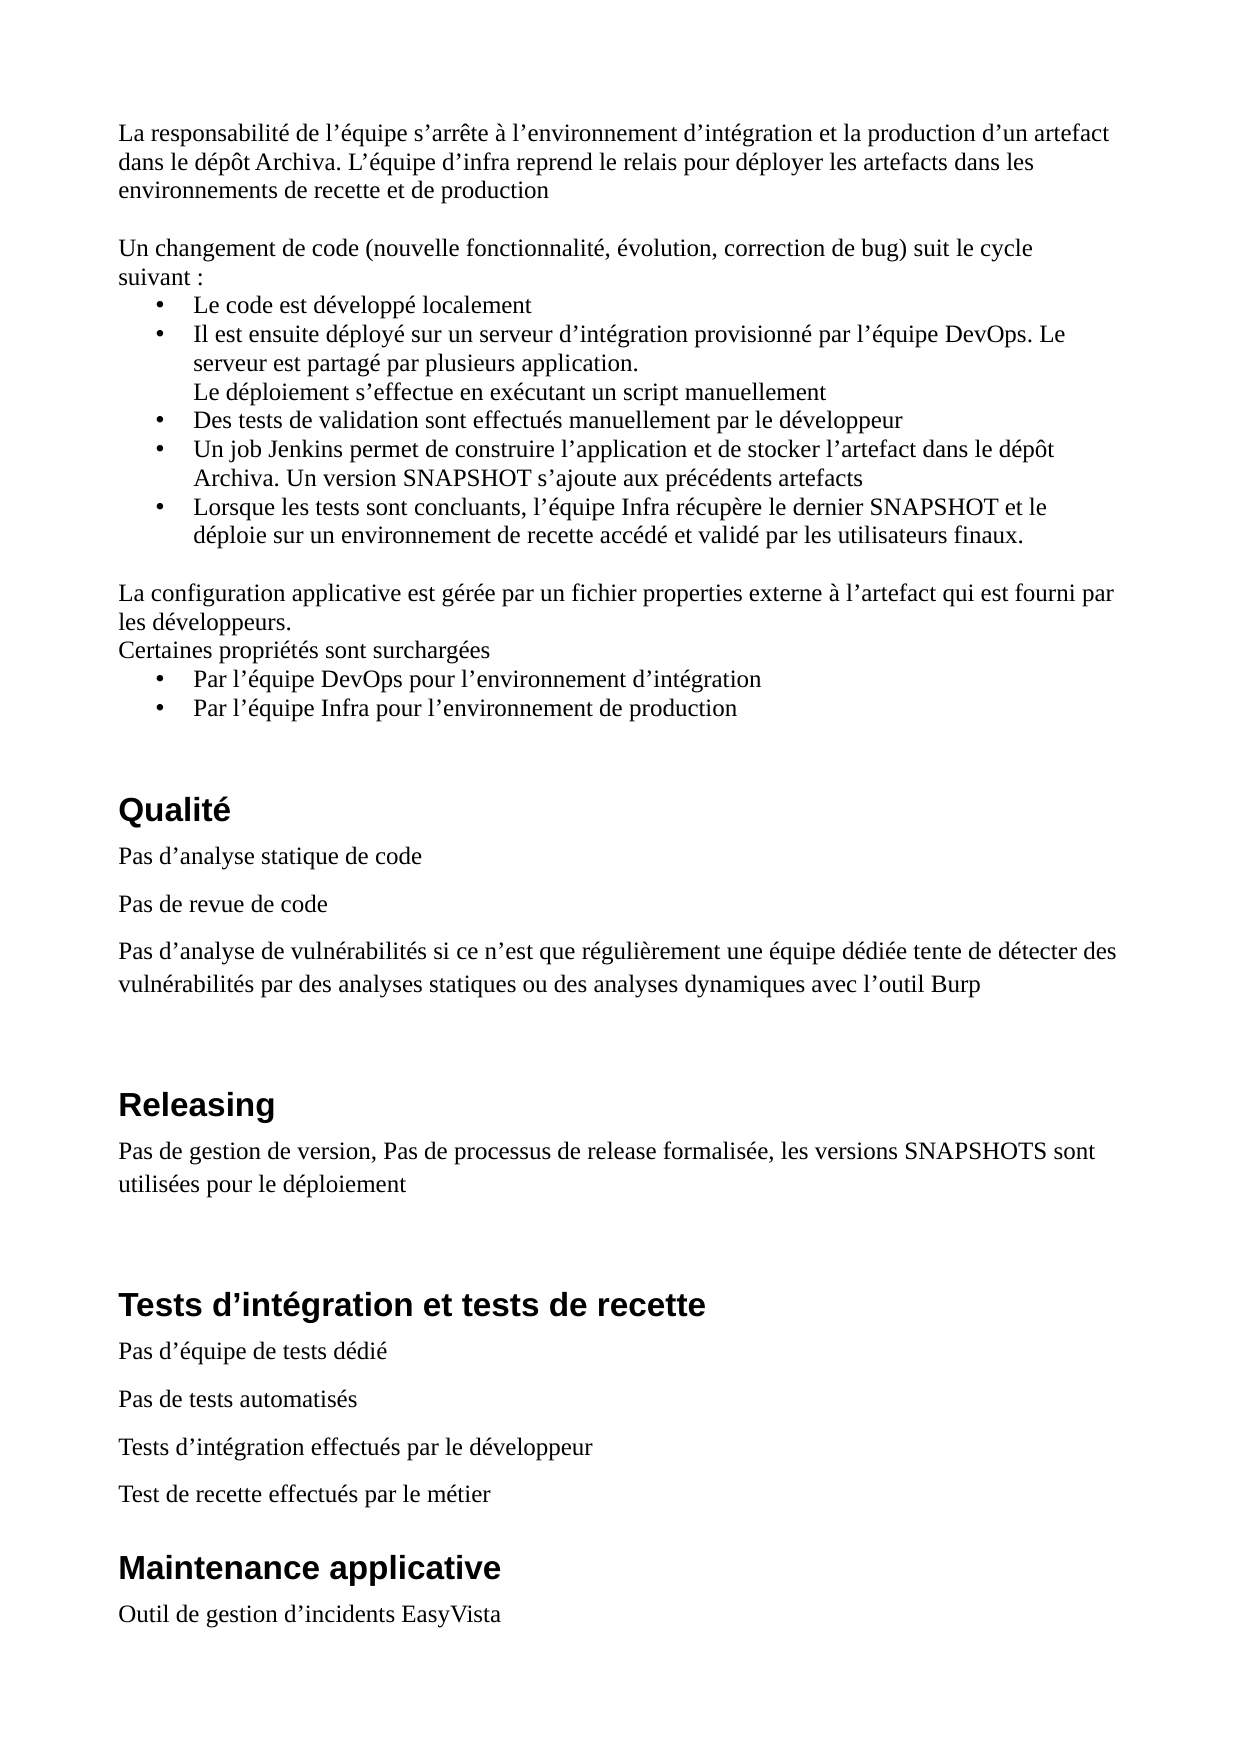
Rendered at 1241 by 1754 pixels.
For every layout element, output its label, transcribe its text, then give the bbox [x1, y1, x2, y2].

text Un changement de code (nouvelle fonctionnalité, évolution, correction de bug) suit le cycle suivant : [118, 233, 1122, 291]
list Lorsque les tests sont concluants, l’équipe Infra récupère le dernier SNAPSHOT et le déploie sur un environnement de recette accédé et validé par les utilisateurs finaux. [156, 492, 1122, 549]
list Le code est développé localement [156, 291, 1122, 319]
text Outil de gestion d’incidents EasyVista [118, 1599, 1122, 1627]
list Par l’équipe Infra pour l’environnement de production [156, 693, 1122, 722]
text Pas d’analyse statique de code [118, 841, 1122, 870]
text Certaines propriétés sont surchargées [118, 636, 1122, 664]
text Pas d’analyse de vulnérabilités si ce n’est que régulièrement une équipe dédiée tente de détecter des vulnérabilités par des analyses statiques ou des analyses dynamiques avec l’outil Burp [118, 936, 1122, 998]
text Test de recette effectués par le métier [118, 1479, 1122, 1508]
text Pas d’équipe de tests dédié [118, 1336, 1122, 1365]
text La configuration applicative est gérée par un fichier properties externe à l’artefact qui est fourni par les développeurs. [118, 578, 1122, 636]
subtitle Tests d’intégration et tests de recette [118, 1286, 1122, 1324]
subtitle Qualité [118, 790, 1122, 829]
list Des tests de validation sont effectués manuellement par le développeur [156, 406, 1122, 434]
list Par l’équipe DevOps pour l’environnement d’intégration [156, 664, 1122, 693]
subtitle Releasing [118, 1086, 1122, 1124]
text La responsabilité de l’équipe s’arrête à l’environnement d’intégration et la production d’un artefact dans le dépôt Archiva. L’équipe d’infra reprend le relais pour déployer les artefacts dans les environnements de recette et de production [118, 118, 1122, 204]
subtitle Maintenance applicative [118, 1548, 1122, 1586]
text Pas de gestion de version, Pas de processus de release formalisée, les versions SNAPSHOTS sont utilisées pour le déploiement [118, 1136, 1122, 1198]
list Il est ensuite déployé sur un serveur d’intégration provisionné par l’équipe DevOps. Le serveur est partagé par plusieurs application. Le déploiement s’effectue en exécutant un script manuellement [156, 319, 1122, 406]
text Pas de tests automatisés [118, 1384, 1122, 1413]
text Pas de revue de code [118, 889, 1122, 918]
text Tests d’intégration effectués par le développeur [118, 1432, 1122, 1460]
list Un job Jenkins permet de construire l’application et de stocker l’artefact dans le dépôt Archiva. Un version SNAPSHOT s’ajoute aux précédents artefacts [156, 434, 1122, 492]
